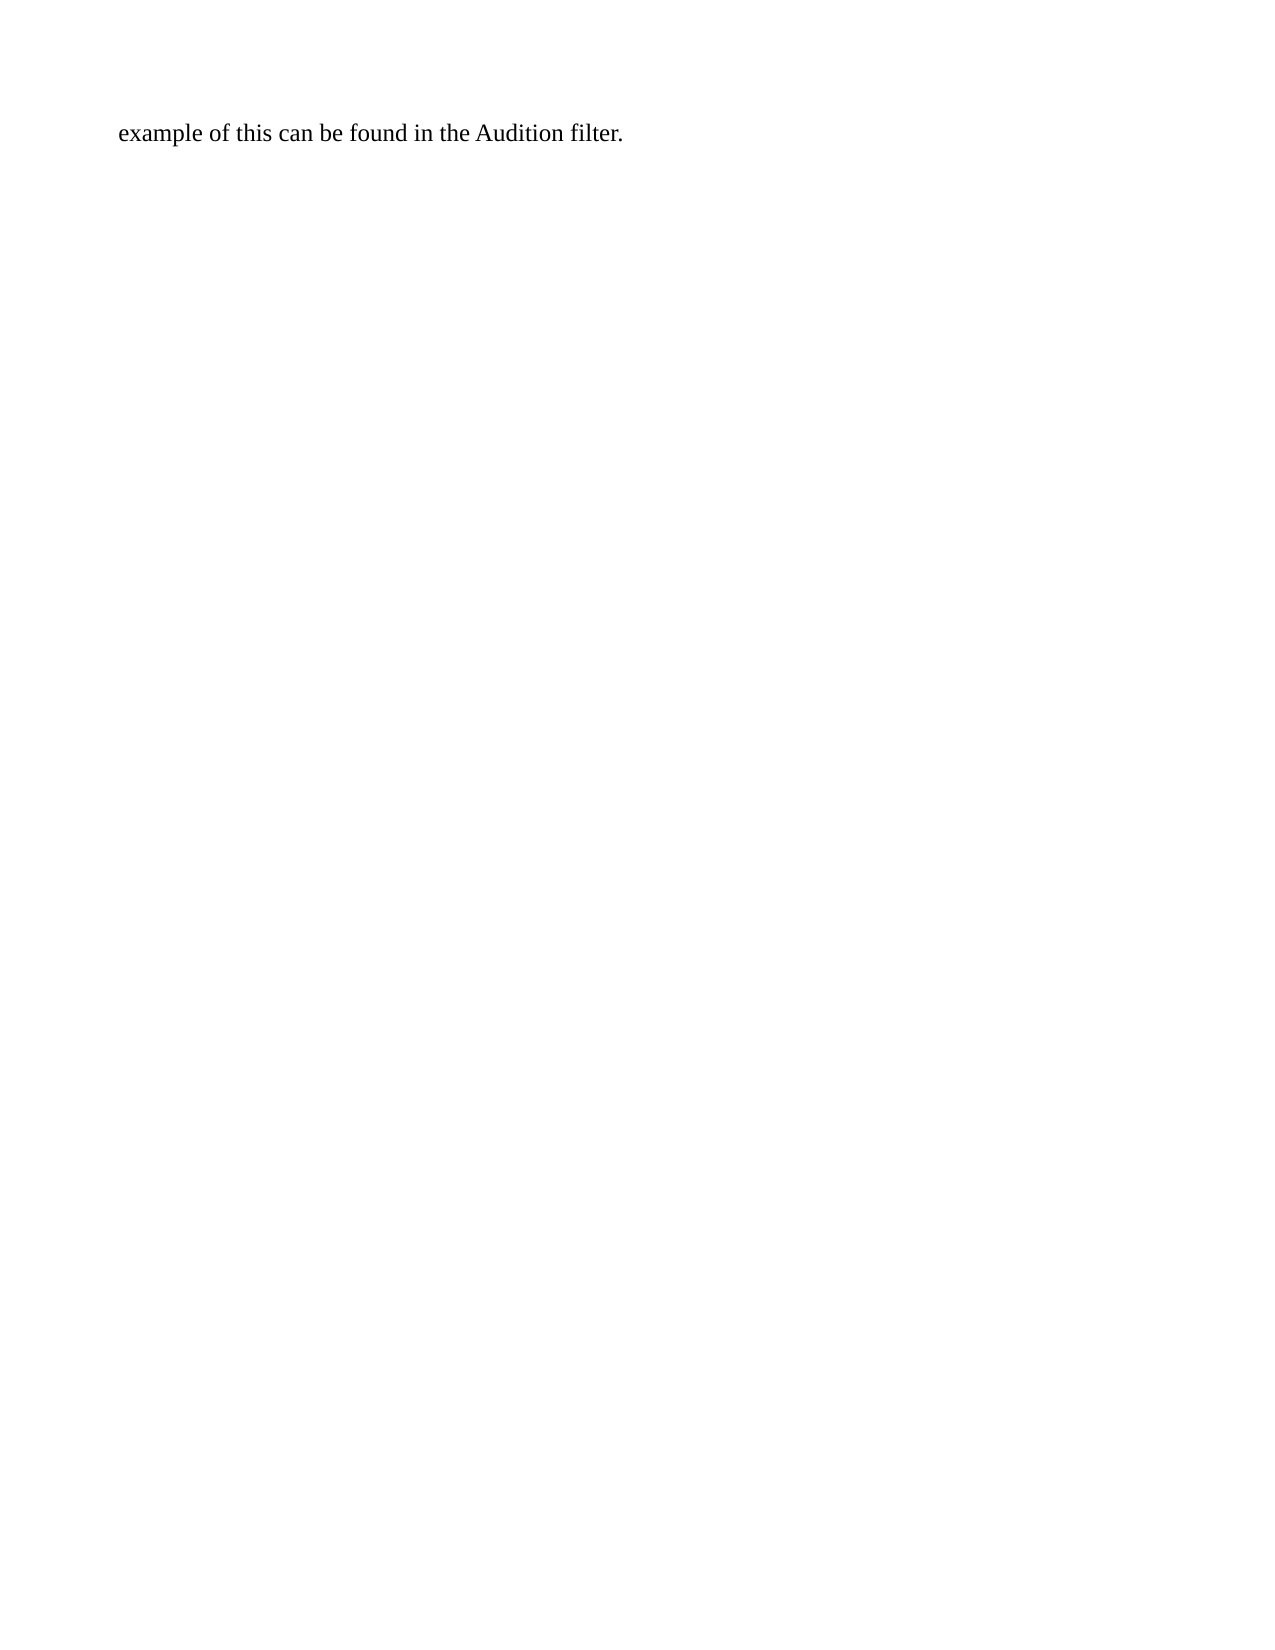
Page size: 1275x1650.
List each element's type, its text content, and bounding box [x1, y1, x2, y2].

text example of this can be found in the Audition filter. [118, 118, 1157, 147]
